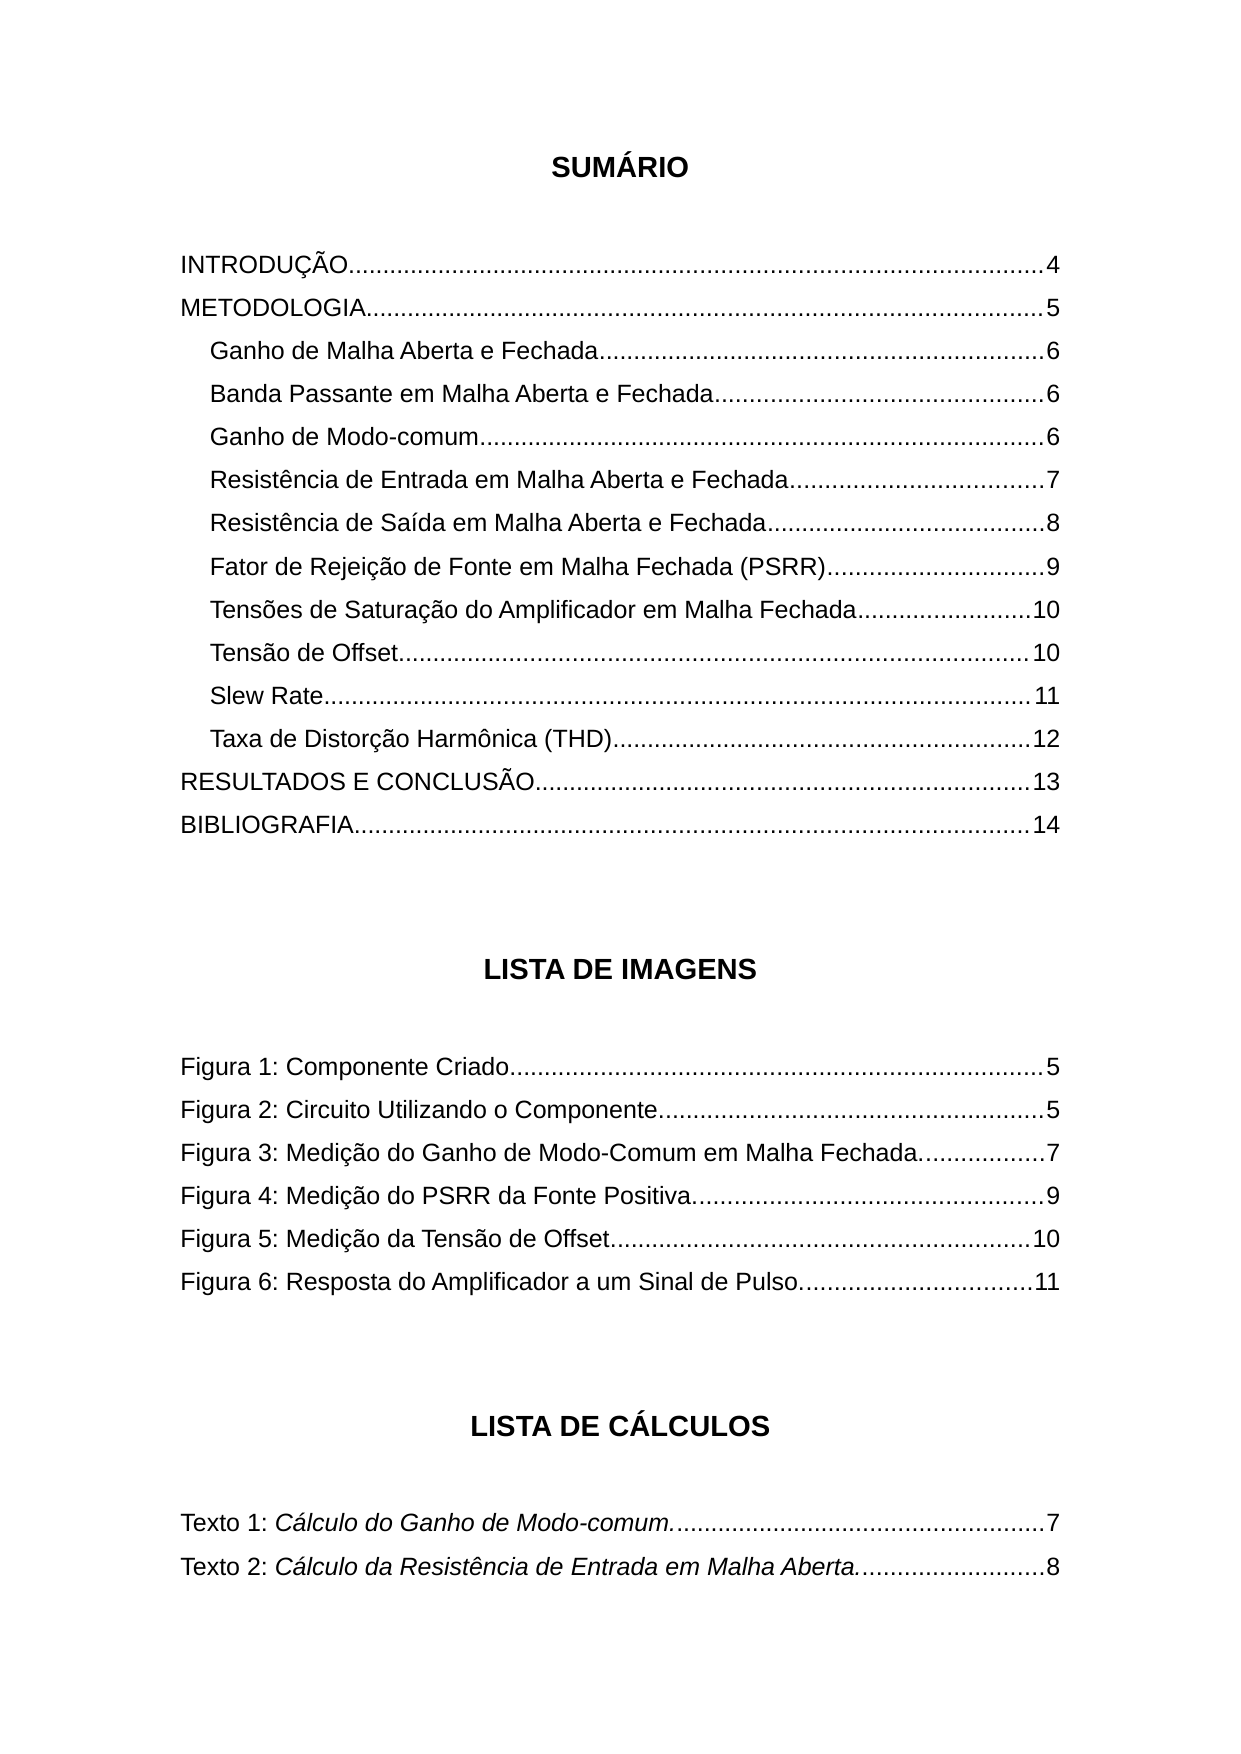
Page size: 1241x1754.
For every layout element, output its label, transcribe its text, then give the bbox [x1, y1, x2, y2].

text LISTA DE IMAGENS [180, 952, 1060, 986]
text Ganho de Malha Aberta e Fechada 6 [209, 336, 1060, 364]
text Texto 2: Cálculo da Resistência de Entrada em Malha Aberta. 8 [180, 1551, 1060, 1580]
text Taxa de Distorção Harmônica (THD) 12 [209, 724, 1060, 753]
text Figura 5: Medição da Tensão de Offset. 10 [180, 1224, 1060, 1253]
text RESULTADOS E CONCLUSÃO 13 [180, 767, 1060, 796]
text Ganho de Modo-comum 6 [209, 422, 1060, 451]
text Figura 6: Resposta do Amplificador a um Sinal de Pulso. 11 [180, 1267, 1060, 1296]
text Figura 4: Medição do PSRR da Fonte Positiva. 9 [180, 1181, 1060, 1209]
text Figura 2: Circuito Utilizando o Componente. 5 [180, 1094, 1060, 1123]
text Tensões de Saturação do Amplificador em Malha Fechada 10 [209, 594, 1060, 623]
text Resistência de Saída em Malha Aberta e Fechada 8 [209, 508, 1060, 537]
text METODOLOGIA 5 [180, 293, 1060, 321]
text Banda Passante em Malha Aberta e Fechada 6 [209, 379, 1060, 408]
text Texto 1: Cálculo do Ganho de Modo-comum. 7 [180, 1508, 1060, 1537]
text Figura 1: Componente Criado. 5 [180, 1051, 1060, 1080]
text Slew Rate 11 [209, 681, 1060, 709]
text SUMÁRIO [180, 151, 1060, 184]
text INTRODUÇÃO 4 [180, 249, 1060, 278]
text Tensão de Offset 10 [209, 638, 1060, 666]
text Resistência de Entrada em Malha Aberta e Fechada 7 [209, 465, 1060, 494]
text Figura 3: Medição do Ganho de Modo-Comum em Malha Fechada. 7 [180, 1138, 1060, 1166]
text LISTA DE CÁLCULOS [180, 1409, 1060, 1443]
text BIBLIOGRAFIA 14 [180, 810, 1060, 839]
text Fator de Rejeição de Fonte em Malha Fechada (PSRR) 9 [209, 551, 1060, 580]
